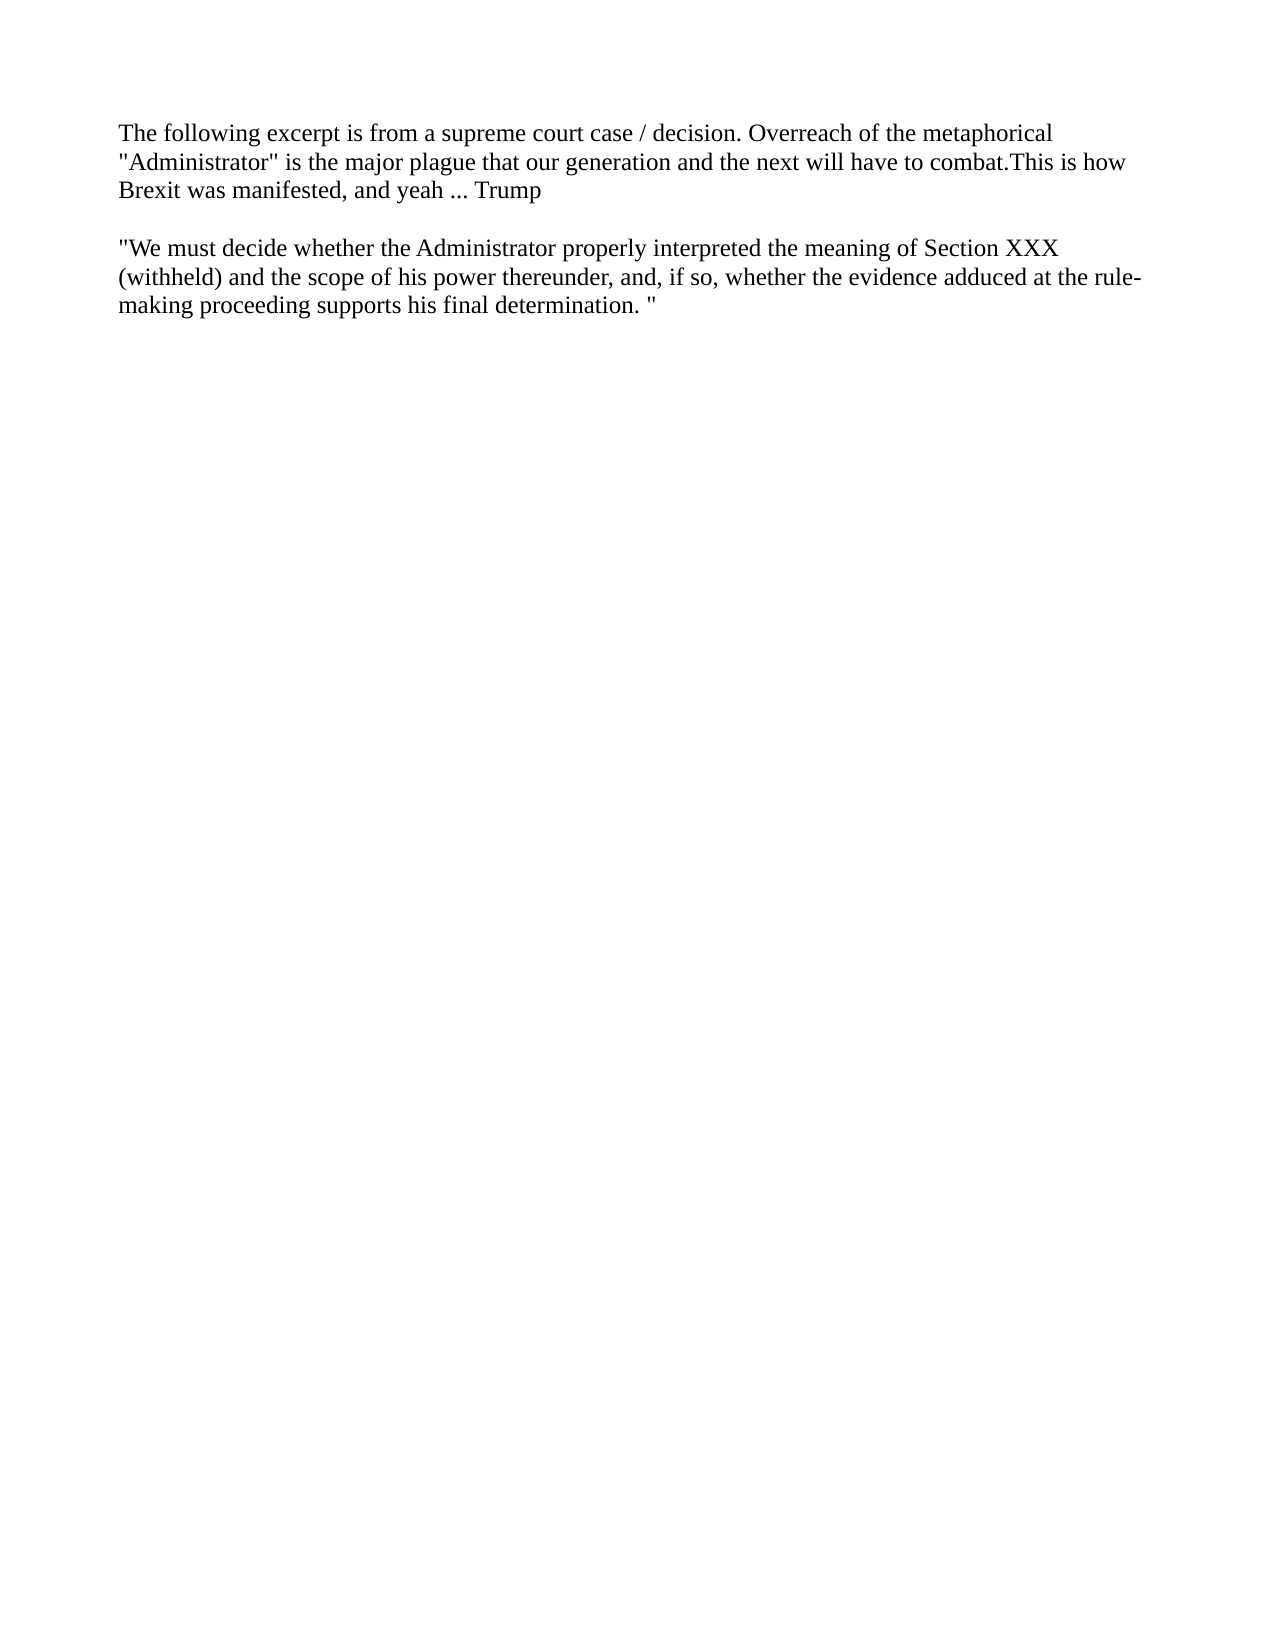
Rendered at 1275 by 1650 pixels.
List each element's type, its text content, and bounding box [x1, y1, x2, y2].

text The following excerpt is from a supreme court case / decision. Overreach of the metaphorical "Administrator" is the major plague that our generation and the next will have to combat.This is how Brexit was manifested, and yeah ... Trump [118, 118, 1157, 204]
text "We must decide whether the Administrator properly interpreted the meaning of Section XXX (withheld) and the scope of his power thereunder, and, if so, whether the evidence adduced at the rule-making proceeding supports his final determination. " [118, 233, 1157, 319]
